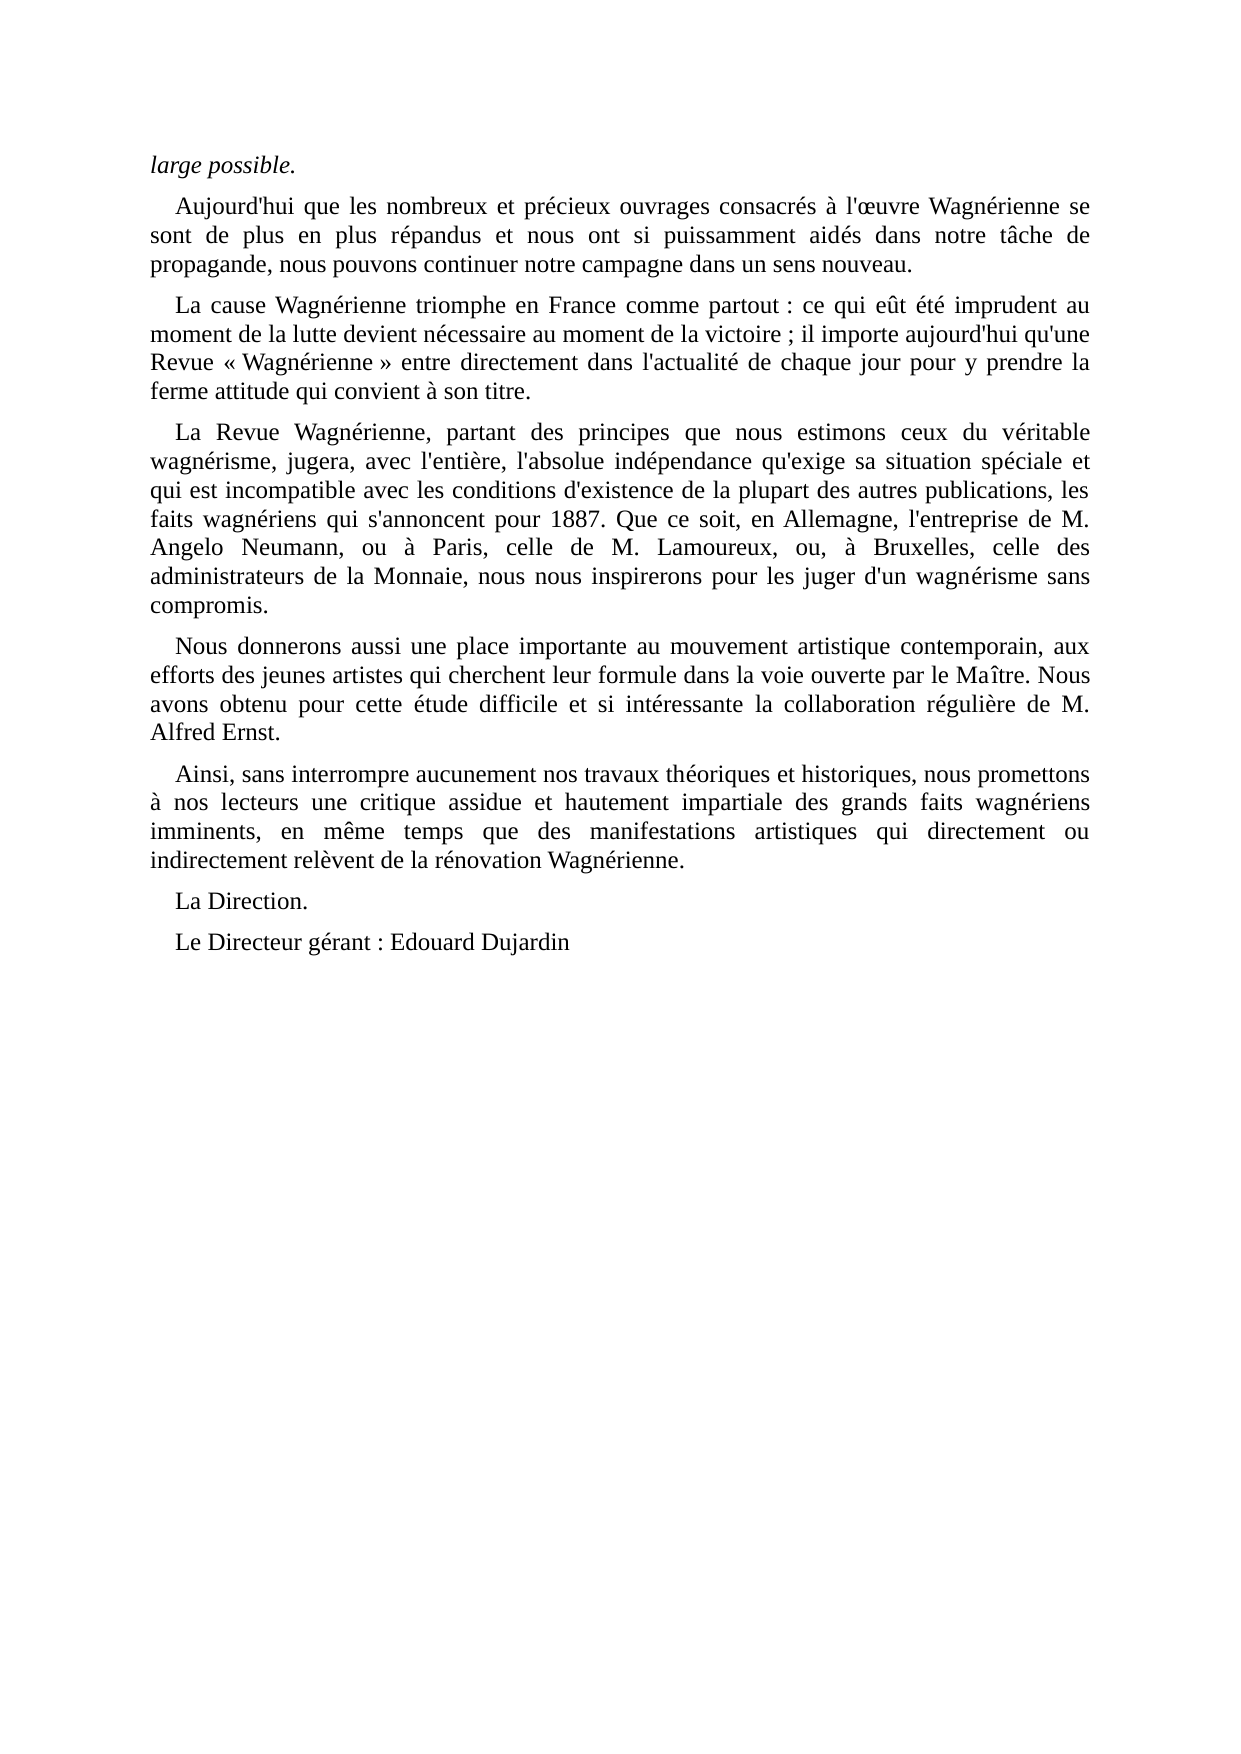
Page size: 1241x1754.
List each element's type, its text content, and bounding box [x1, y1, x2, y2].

text La cause Wagnérienne triomphe en France comme partout : ce qui eût été imprudent au moment de la lutte devient nécessaire au moment de la victoire ; il importe aujourd'hui qu'une Revue « Wagnérienne » entre directement dans l'actualité de chaque jour pour y prendre la ferme attitude qui convient à son titre. [150, 290, 1090, 405]
text La Direction. [150, 886, 1090, 915]
text Ainsi, sans interrompre aucunement nos travaux théoriques et historiques, nous promettons à nos lecteurs une critique assidue et hautement impartiale des grands faits wagnériens imminents, en même temps que des manifestations artistiques qui directement ou indirectement relèvent de la rénovation Wagnérienne. [150, 759, 1090, 874]
text Aujourd'hui que les nombreux et précieux ouvrages consacrés à l'œuvre Wagnérienne se sont de plus en plus répandus et nous ont si puissamment aidés dans notre tâche de propagande, nous pouvons continuer notre campagne dans un sens nouveau. [150, 191, 1090, 277]
text Nous donnerons aussi une place importante au mouvement artistique contemporain, aux efforts des jeunes artistes qui cherchent leur formule dans la voie ouverte par le Maître. Nous avons obtenu pour cette étude difficile et si intéressante la collaboration régulière de M. Alfred Ernst. [150, 631, 1090, 746]
text large possible. [150, 150, 1090, 179]
text La Revue Wagnérienne, partant des principes que nous estimons ceux du véritable wagnérisme, jugera, avec l'entière, l'absolue indépendance qu'exige sa situation spéciale et qui est incompatible avec les conditions d'existence de la plupart des autres publications, les faits wagnériens qui s'annoncent pour 1887. Que ce soit, en Allemagne, l'entreprise de M. Angelo Neumann, ou à Paris, celle de M. Lamoureux, ou, à Bruxelles, celle des administrateurs de la Monnaie, nous nous inspirerons pour les juger d'un wagnérisme sans compromis. [150, 417, 1090, 619]
text Le Directeur gérant : Edouard Dujardin [150, 927, 1090, 956]
